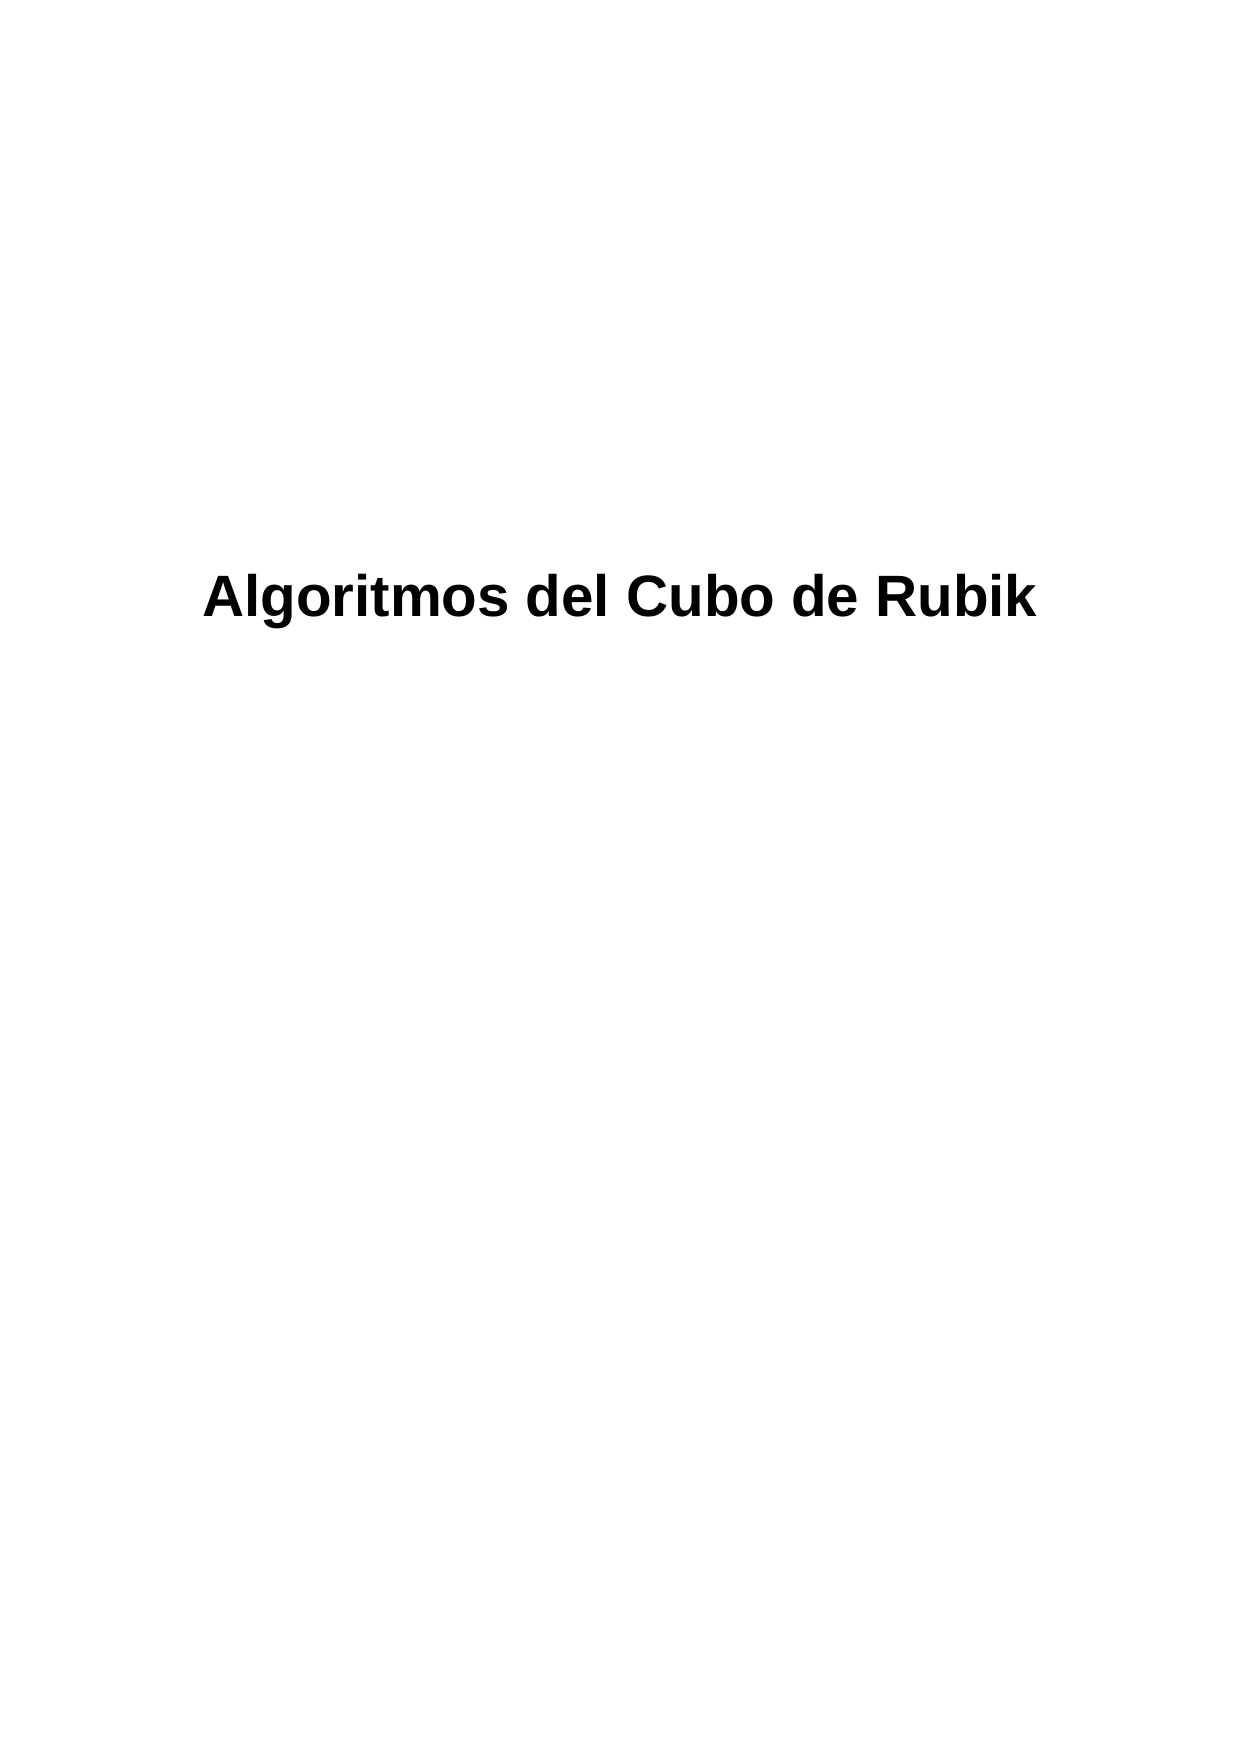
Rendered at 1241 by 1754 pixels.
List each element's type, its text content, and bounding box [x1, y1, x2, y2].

title Algoritmos del Cubo de Rubik [118, 561, 1122, 628]
